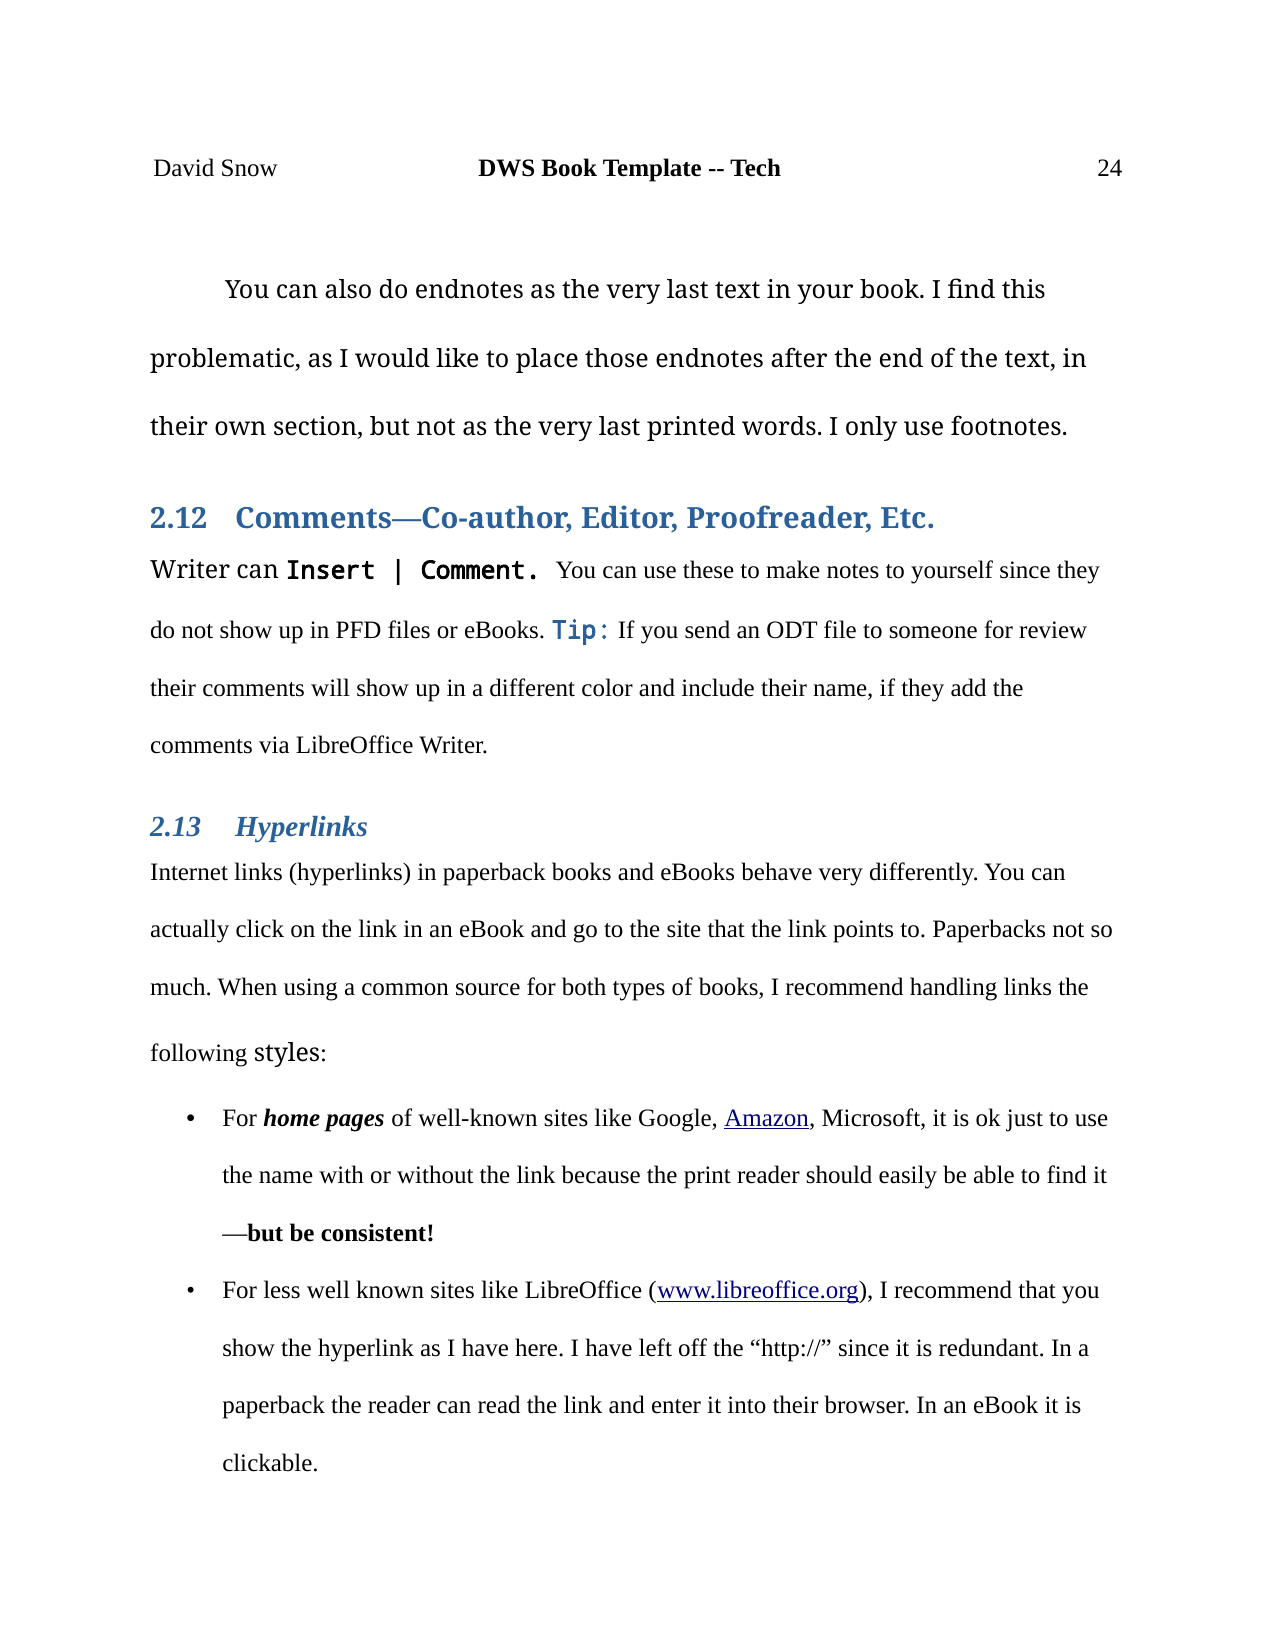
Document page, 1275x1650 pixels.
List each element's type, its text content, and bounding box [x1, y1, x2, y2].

subtitle Comments—Co-author, Editor, Proofreader, Etc. [150, 497, 1125, 537]
text You can also do endnotes as the very last text in your book. I find this problematic, as I would like to place those endnotes after the end of the text, in their own section, but not as the very last printed words. I only use footnotes. [150, 272, 1125, 442]
text Writer can Insert | Comment. You can use these to make notes to yourself since they do not show up in PFD files or eBooks. Tip: If you send an ODT file to someone for review their comments will show up in a different color and include their name, if they add the comments via LibreOffice Writer. [150, 552, 1125, 759]
text Internet links (hyperlinks) in paperback books and eBooks behave very differently. You can actually click on the link in an eBook and go to the site that the link points to. Paperbacks not so much. When using a common source for both types of books, I recommend handling links the following styles: [150, 857, 1125, 1069]
subtitle Hyperlinks [150, 809, 1125, 842]
list For less well known sites like LibreOffice (www.libreoffice.org), I recommend that you show the hyperlink as I have here. I have left off the “http://” since it is redundant. In a paperback the reader can read the link and enter it into their browser. In an eBook it is clickable. [186, 1276, 1125, 1477]
list For home pages of well-known sites like Google, Amazon, Microsoft, it is ok just to use the name with or without the link because the print reader should easily be able to find it—but be consistent! [186, 1103, 1125, 1247]
